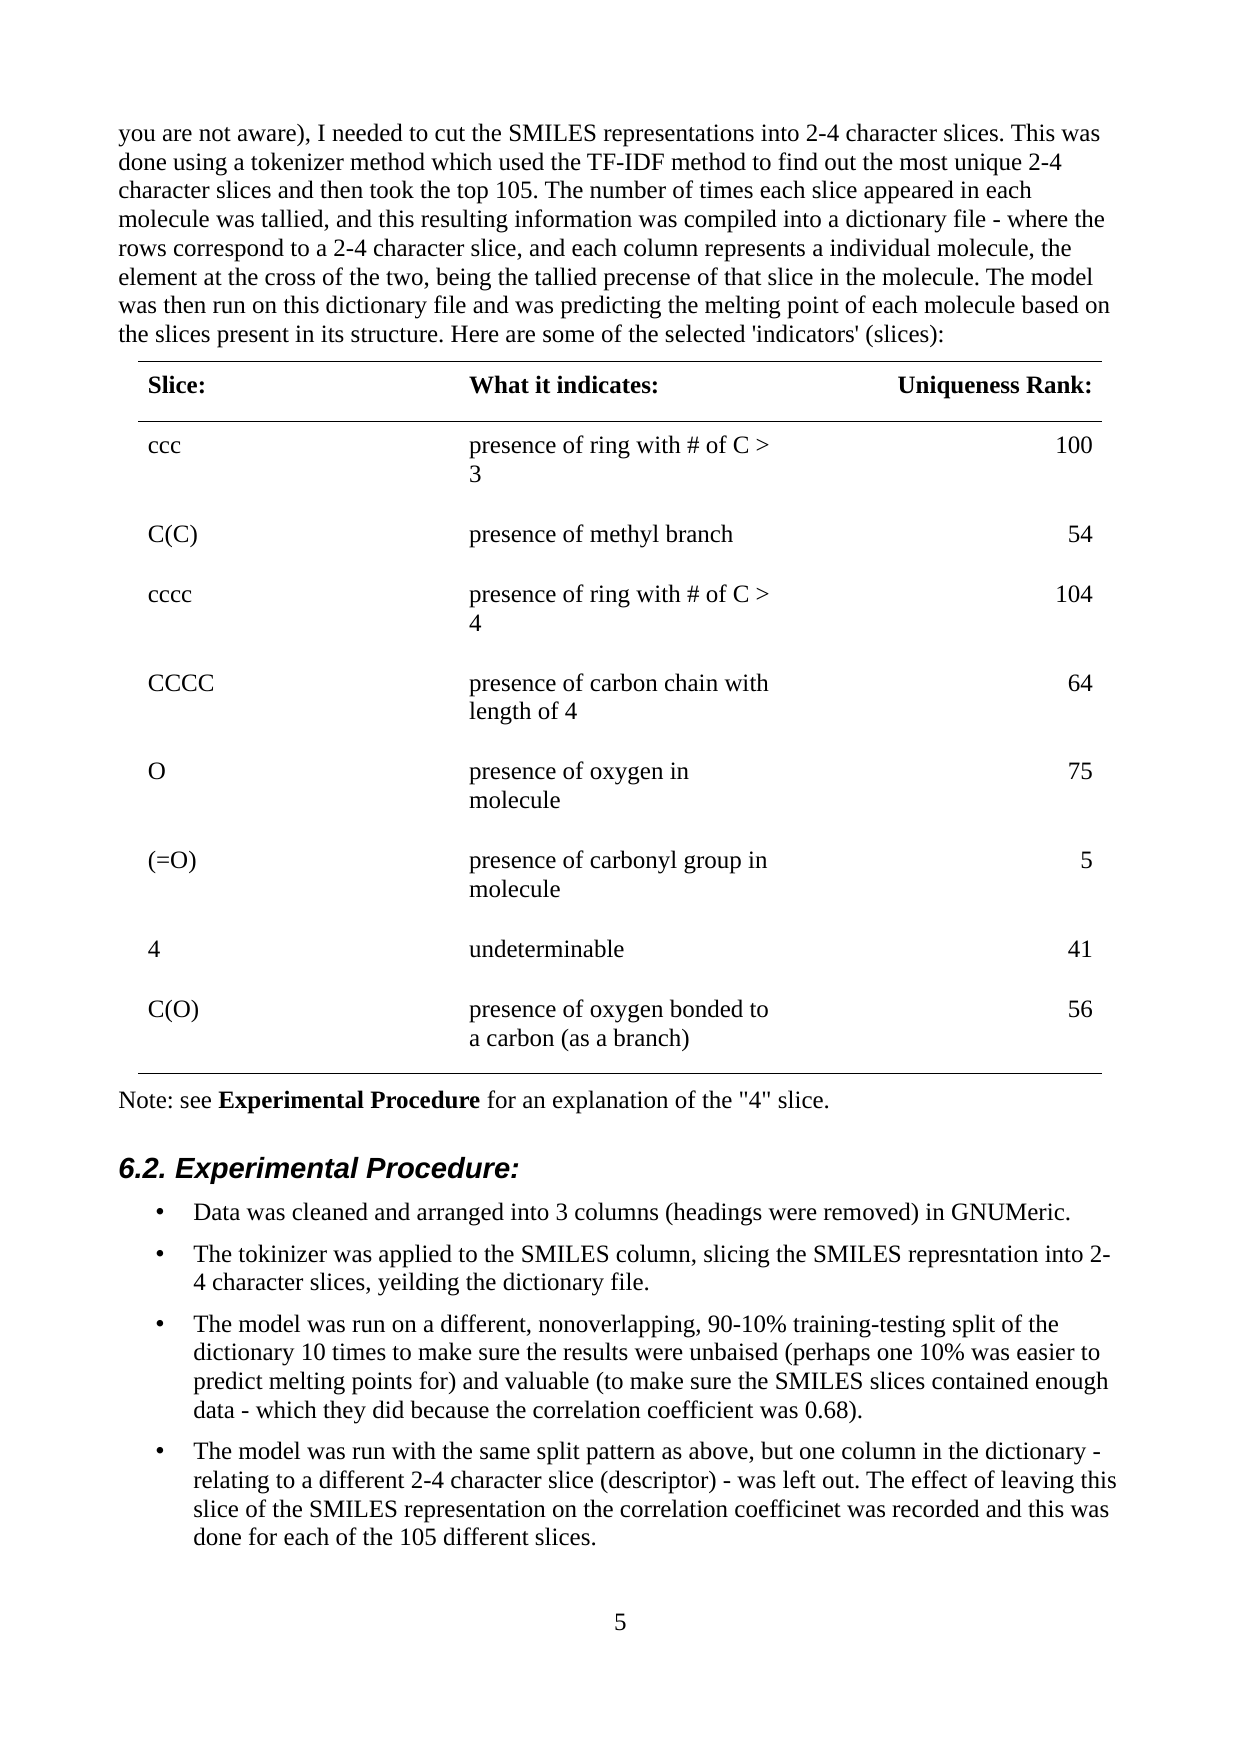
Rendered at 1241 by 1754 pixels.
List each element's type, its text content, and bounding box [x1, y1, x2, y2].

table_cell 56 [781, 985, 1102, 1073]
list The model was run with the same split pattern as above, but one column in the dictionary - relating to a different 2-4 character slice (descriptor) - was left out. The effect of leaving this slice of the SMILES representation on the correlation coefficinet was recorded and this was done for each of the 105 different slices. [156, 1436, 1122, 1551]
table_cell C(O) [138, 985, 459, 1073]
table_cell 64 [781, 658, 1102, 747]
text you are not aware), I needed to cut the SMILES representations into 2-4 character slices. This was done using a tokenizer method which used the TF-IDF method to find out the most unique 2-4 character slices and then took the top 105. The number of times each slice appeared in each molecule was tallied, and this resulting information was compiled into a dictionary file - where the rows correspond to a 2-4 character slice, and each column represents a individual molecule, the element at the cross of the two, being the tallied precense of that slice in the molecule. The model was then run on this dictionary file and was predicting the melting point of each molecule based on the slices present in its structure. Here are some of the selected 'indicators' (slices): [118, 118, 1122, 348]
list The tokinizer was applied to the SMILES column, slicing the SMILES represntation into 2-4 character slices, yeilding the dictionary file. [156, 1239, 1122, 1296]
table_cell (=O) [138, 836, 459, 924]
table_cell presence of carbonyl group in molecule [460, 836, 781, 924]
table_cell undeterminable [460, 925, 781, 984]
table_cell presence of methyl branch [460, 510, 781, 569]
table_cell O [138, 747, 459, 836]
table_cell presence of oxygen bonded to a carbon (as a branch) [460, 985, 781, 1073]
table_cell presence of ring with # of C > 4 [460, 570, 781, 658]
text Note: see Experimental Procedure for an explanation of the "4" slice. [118, 1085, 1122, 1114]
subtitle Experimental Procedure: [118, 1151, 1122, 1185]
list The model was run on a different, nonoverlapping, 90-10% training-testing split of the dictionary 10 times to make sure the results were unbaised (perhaps one 10% was easier to predict melting points for) and valuable (to make sure the SMILES slices contained enough data - which they did because the correlation coefficient was 0.68). [156, 1309, 1122, 1424]
list Data was cleaned and arranged into 3 columns (headings were removed) in GNUMeric. [156, 1197, 1122, 1226]
table_cell cccc [138, 570, 459, 658]
table_cell presence of ring with # of C > 3 [460, 422, 781, 509]
table_cell 5 [781, 836, 1102, 924]
table_cell 54 [781, 510, 1102, 569]
table_header What it indicates: [460, 362, 781, 421]
table_cell 75 [781, 747, 1102, 836]
table_cell presence of carbon chain with length of 4 [460, 658, 781, 747]
table_cell 4 [138, 925, 459, 984]
table_cell C(C) [138, 510, 459, 569]
table_cell 100 [781, 422, 1102, 509]
table_cell 104 [781, 570, 1102, 658]
table_header Slice: [138, 362, 459, 421]
table_cell ccc [138, 422, 459, 509]
table_cell 41 [781, 925, 1102, 984]
table_header Uniqueness Rank: [781, 362, 1102, 421]
table_cell CCCC [138, 658, 459, 747]
table_cell presence of oxygen in molecule [460, 747, 781, 836]
